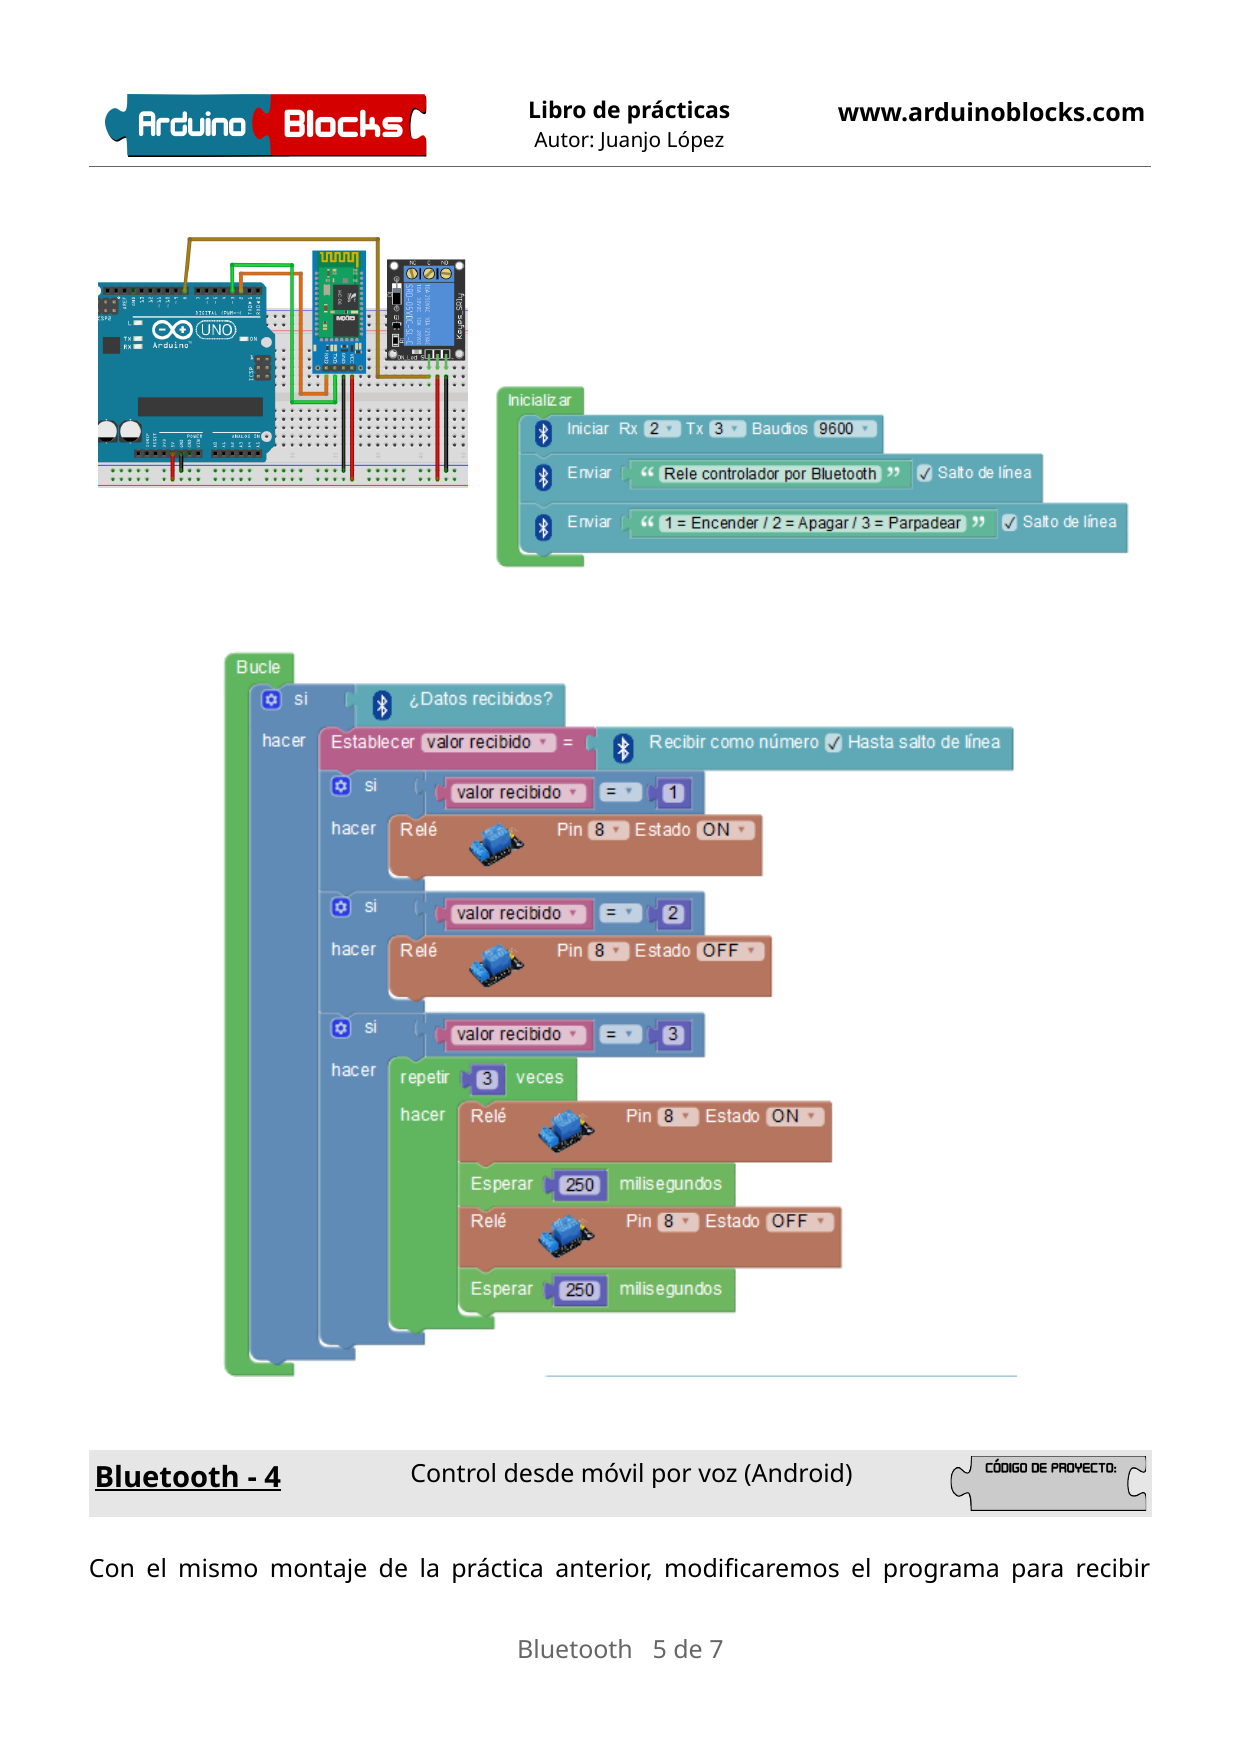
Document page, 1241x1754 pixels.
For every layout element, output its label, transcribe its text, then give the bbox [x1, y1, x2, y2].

table_cell [89, 610, 1151, 1382]
table_header [89, 224, 478, 610]
picture [950, 1456, 1147, 1511]
picture [222, 649, 1018, 1377]
table_header Control desde móvil por voz (Android) [318, 1450, 945, 1517]
text Con el mismo montaje de la práctica anterior, modificaremos el programa para recibir [88, 1551, 1152, 1585]
picture [105, 94, 427, 157]
table_header Bluetooth - 4 [89, 1450, 318, 1517]
picture [98, 230, 468, 491]
picture [494, 381, 1134, 570]
table_header [478, 224, 1151, 610]
table_header [945, 1450, 1152, 1517]
